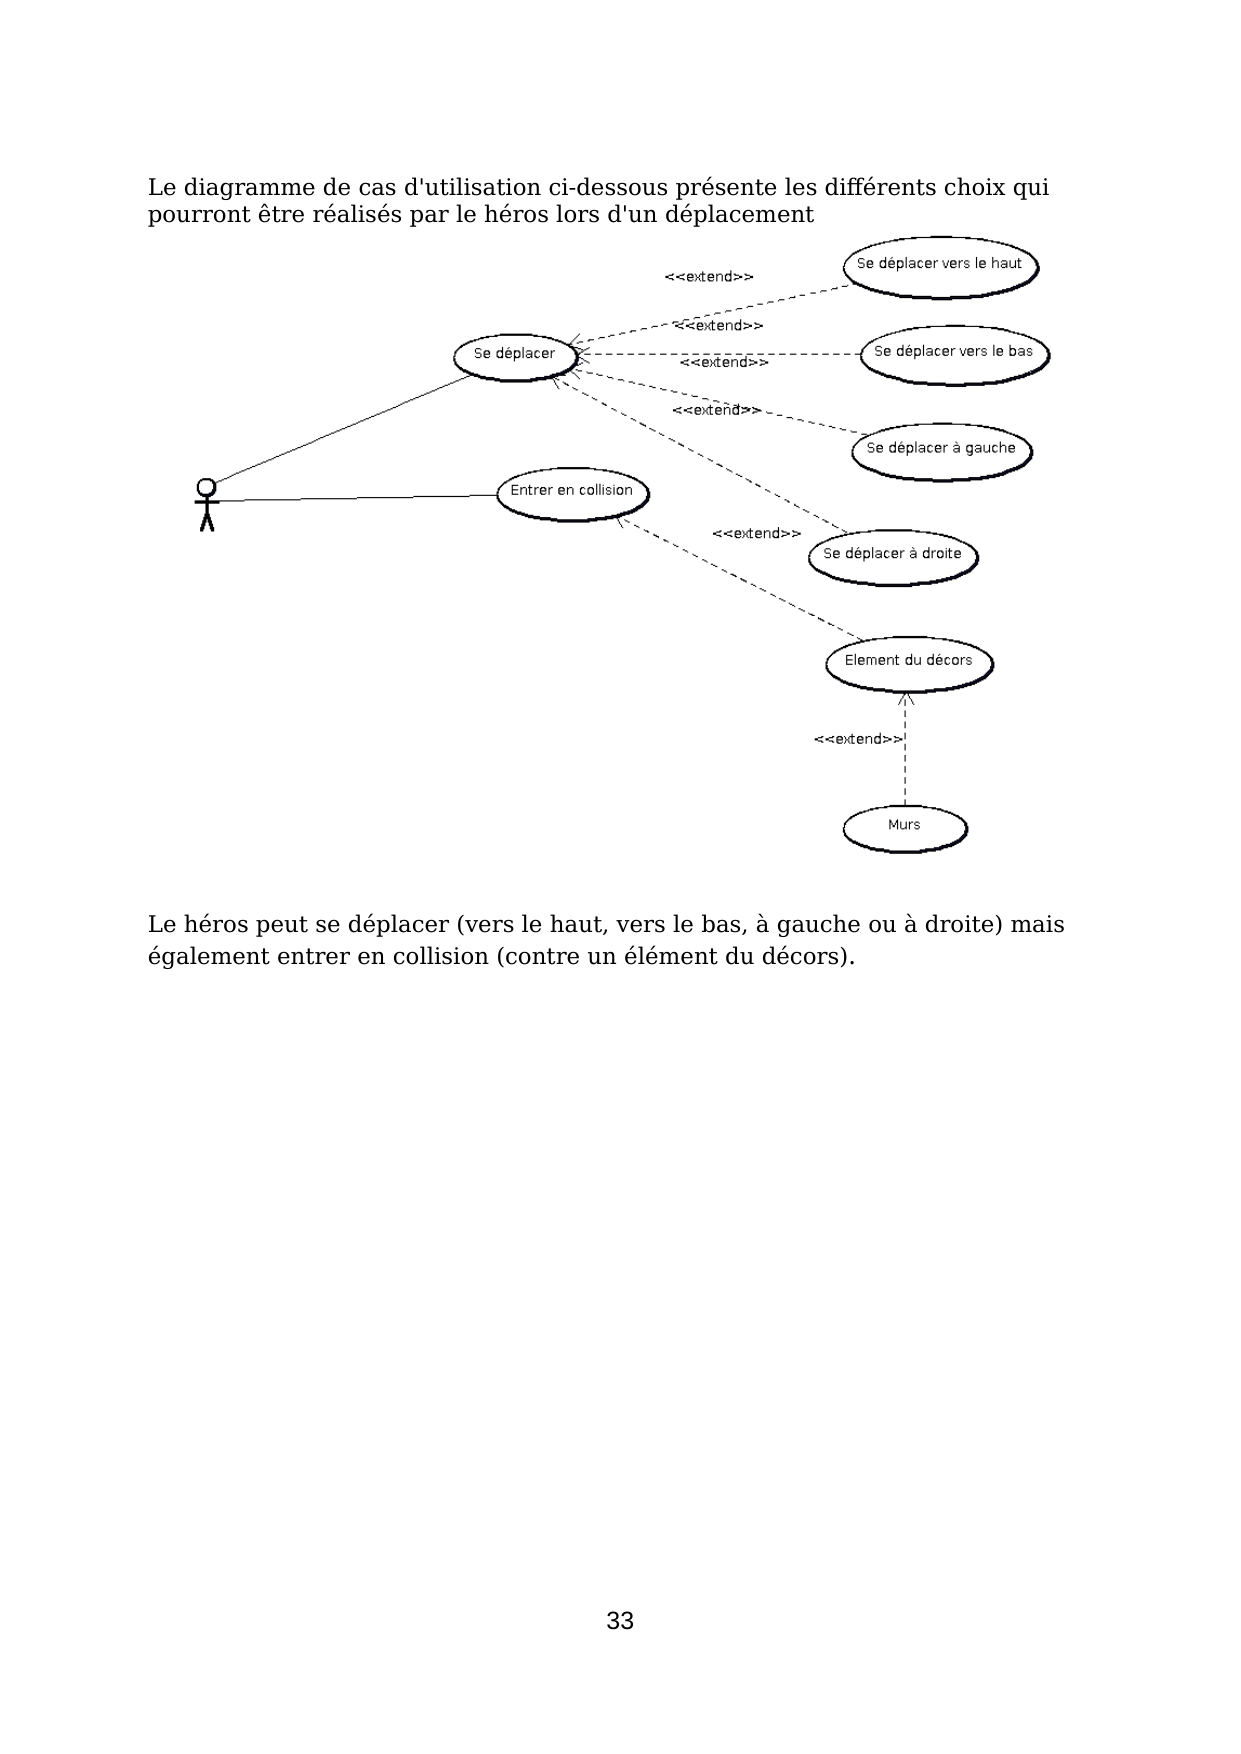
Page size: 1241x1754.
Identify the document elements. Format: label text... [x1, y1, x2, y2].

picture [159, 227, 1081, 885]
text Le héros peut se déplacer (vers le haut, vers le bas, à gauche ou à droite) mais également entrer en collision (contre un élément du décors). [148, 911, 1093, 972]
text Le diagramme de cas d'utilisation ci-dessous présente les différents choix qui pourront être réalisés par le héros lors d'un déplacement [148, 174, 1093, 228]
